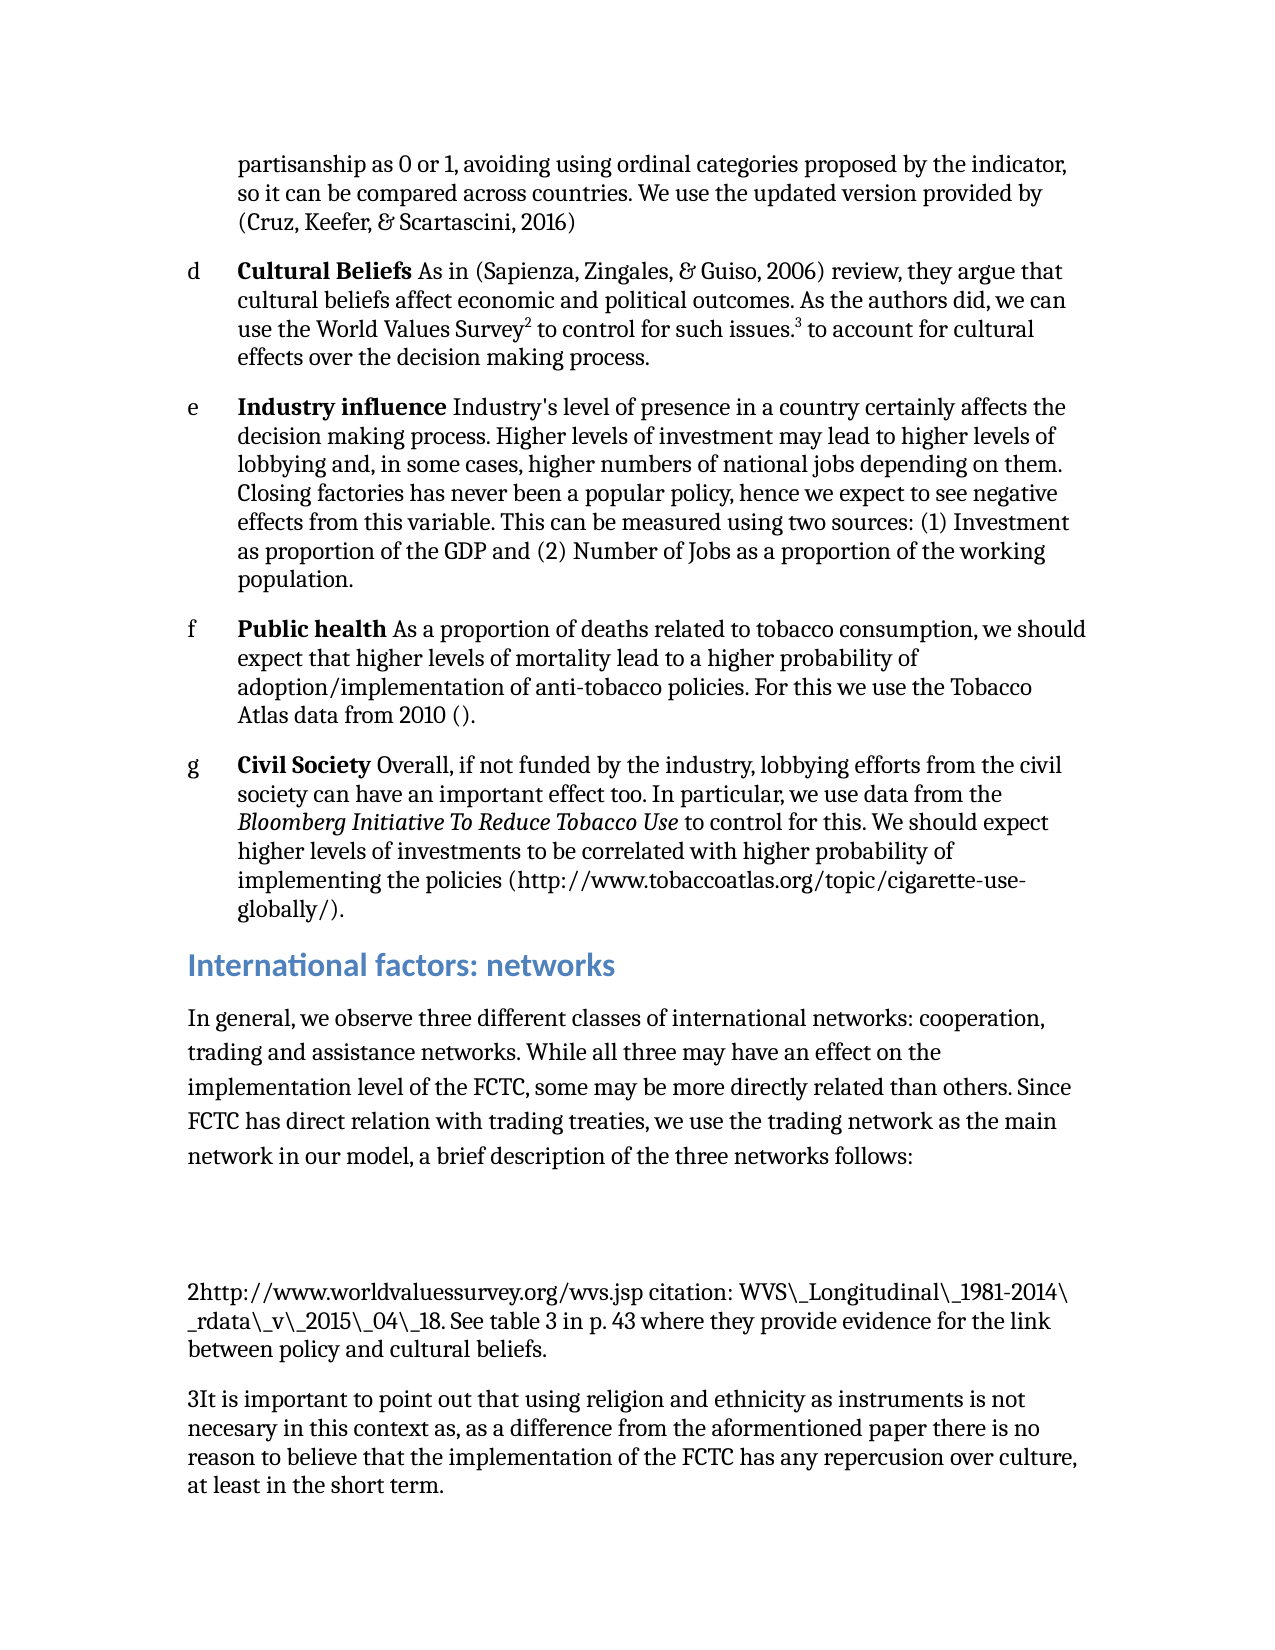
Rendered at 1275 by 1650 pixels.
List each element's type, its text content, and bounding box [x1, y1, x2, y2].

list Civil Society Overall, if not funded by the industry, lobbying efforts from the civil society can have an important effect too. In particular, we use data from the Bloomberg Initiative To Reduce Tobacco Use to control for this. We should expect higher levels of investments to be correlated with higher probability of implementing the policies (http://www.tobaccoatlas.org/topic/cigarette-use-globally/). [187, 751, 1087, 923]
list Public health As a proportion of deaths related to tobacco consumption, we should expect that higher levels of mortality lead to a higher probability of adoption/implementation of anti-tobacco policies. For this we use the Tobacco Atlas data from 2010 (). [187, 615, 1087, 730]
list partisanship as 0 or 1, avoiding using ordinal categories proposed by the indicator, so it can be compared across countries. We use the updated version provided by (Cruz, Keefer, & Scartascini, 2016) [187, 150, 1087, 236]
list It is important to point out that using religion and ethnicity as instruments is not necesary in this context as, as a difference from the aformentioned paper there is no reason to believe that the implementation of the FCTC has any repercusion over culture, at least in the short term. [187, 1385, 1087, 1500]
list Cultural Beliefs As in (Sapienza, Zingales, & Guiso, 2006) review, they argue that cultural beliefs affect economic and political outcomes. As the authors did, we can use the World Values Survey to control for such issues. to account for cultural effects over the decision making process. [187, 257, 1087, 372]
list http://www.worldvaluessurvey.org/wvs.jsp citation: WVS\_Longitudinal\_1981-2014\_rdata\_v\_2015\_04\_18. See table 3 in p. 43 where they provide evidence for the link between policy and cultural beliefs. [187, 1278, 1087, 1364]
list Industry influence Industry's level of presence in a country certainly affects the decision making process. Higher levels of investment may lead to higher levels of lobbying and, in some cases, higher numbers of national jobs depending on them. Closing factories has never been a popular policy, hence we expect to see negative effects from this variable. This can be measured using two sources: (1) Investment as proportion of the GDP and (2) Number of Jobs as a proportion of the working population. [187, 393, 1087, 594]
subtitle International factors: networks [187, 944, 1087, 985]
text In general, we observe three different classes of international networks: cooperation, trading and assistance networks. While all three may have an effect on the implementation level of the FCTC, some may be more directly related than others. Since FCTC has direct relation with trading treaties, we use the trading network as the main network in our model, a brief description of the three networks follows: [187, 1004, 1087, 1170]
